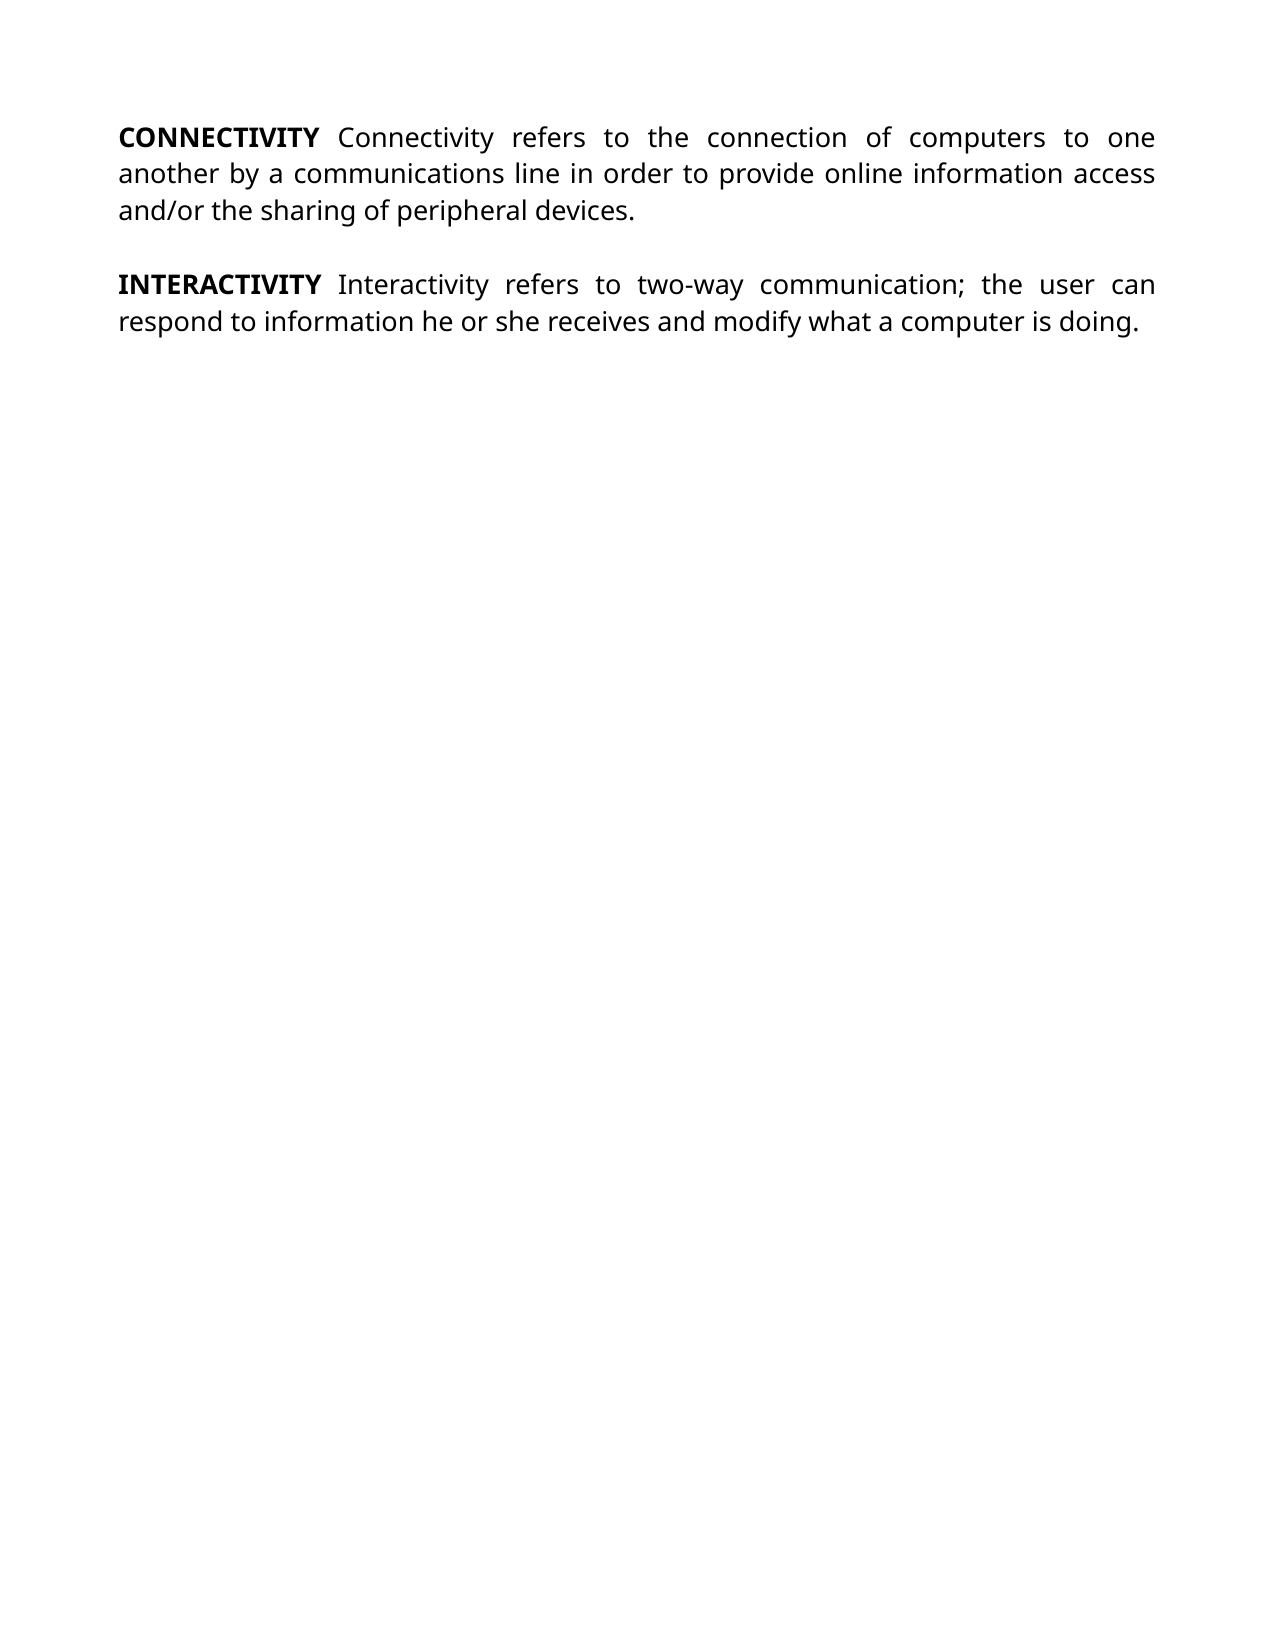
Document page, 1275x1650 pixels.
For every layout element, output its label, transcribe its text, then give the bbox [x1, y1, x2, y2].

text CONNECTIVITY Connectivity refers to the connection of computers to one another by a communications line in order to provide online information access and/or the sharing of peripheral devices. [118, 118, 1157, 229]
text INTERACTIVITY Interactivity refers to two-way communication; the user can respond to information he or she receives and modify what a computer is doing. [118, 266, 1157, 339]
